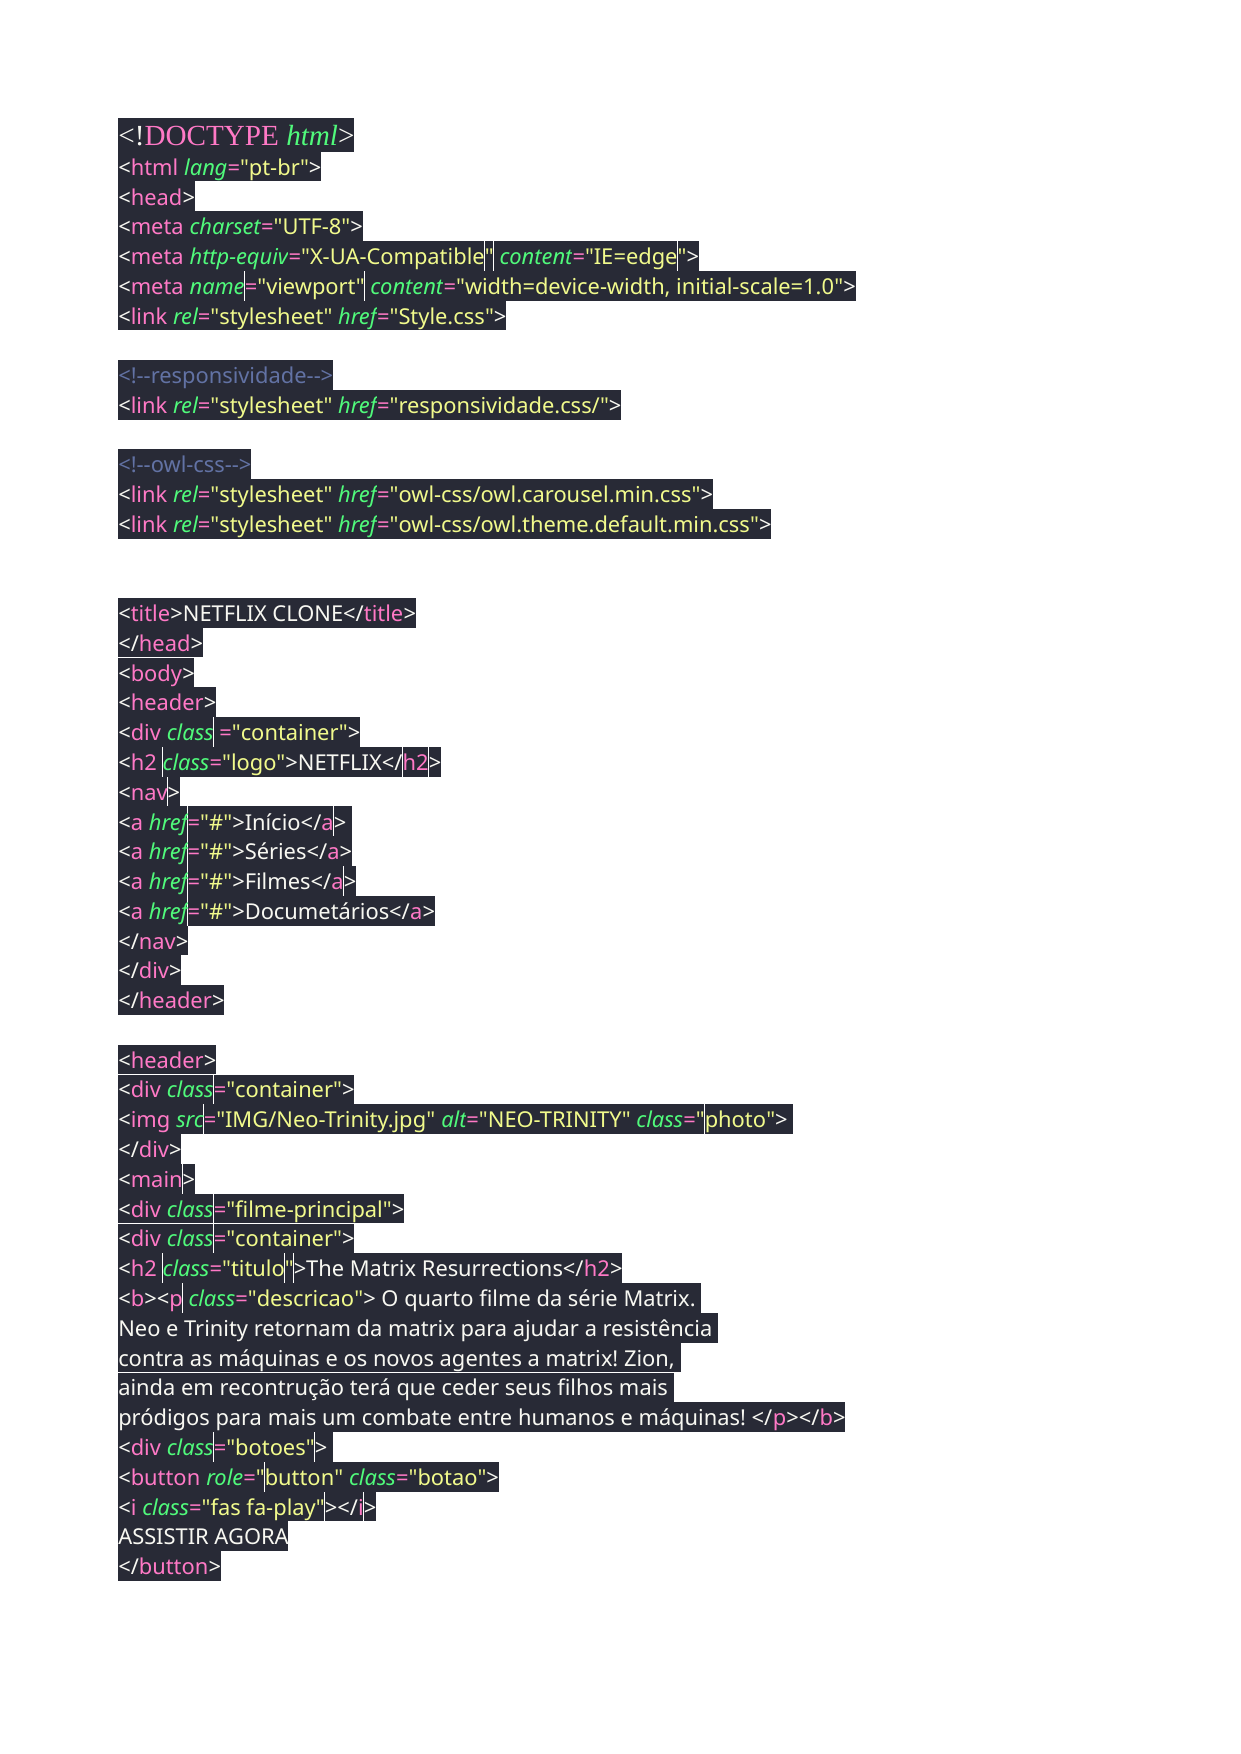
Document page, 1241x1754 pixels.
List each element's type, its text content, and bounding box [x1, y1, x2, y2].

text </head> [118, 628, 1122, 657]
text <!--responsividade--> [118, 360, 1122, 390]
text </div> [118, 1134, 1122, 1164]
text <div class="botoes"> [118, 1432, 1122, 1462]
text <a href="#">Filmes</a> [118, 866, 1122, 896]
text ainda em recontrução terá que ceder seus filhos mais [118, 1372, 1122, 1402]
text <div class ="container"> [118, 717, 1122, 747]
text <button role="button" class="botao"> [118, 1462, 1122, 1492]
text <a href="#">Início</a> [118, 806, 1122, 836]
text <link rel="stylesheet" href="owl-css/owl.theme.default.min.css"> [118, 509, 1122, 539]
text <img src="IMG/Neo-Trinity.jpg" alt="NEO-TRINITY" class="photo"> [118, 1104, 1122, 1134]
text <h2 class="titulo">The Matrix Resurrections</h2> [118, 1253, 1122, 1283]
text <meta charset="UTF-8"> [118, 211, 1122, 241]
text <link rel="stylesheet" href="responsividade.css/"> [118, 390, 1122, 420]
text <header> [118, 687, 1122, 717]
text </button> [118, 1551, 1122, 1581]
text <i class="fas fa-play"></i> [118, 1492, 1122, 1521]
text <title>NETFLIX CLONE</title> [118, 598, 1122, 628]
text <div class="filme-principal"> [118, 1194, 1122, 1223]
text <!--owl-css--> [118, 449, 1122, 479]
text </nav> [118, 926, 1122, 955]
text </div> [118, 955, 1122, 985]
text <body> [118, 657, 1122, 687]
text <meta http-equiv="X-UA-Compatible" content="IE=edge"> [118, 241, 1122, 271]
text <main> [118, 1164, 1122, 1194]
text <div class="container"> [118, 1074, 1122, 1104]
text <!DOCTYPE html> [118, 118, 1122, 152]
text <meta name="viewport" content="width=device-width, initial-scale=1.0"> [118, 271, 1122, 301]
text Neo e Trinity retornam da matrix para ajudar a resistência [118, 1313, 1122, 1343]
text </header> [118, 985, 1122, 1015]
text <head> [118, 181, 1122, 211]
text <header> [118, 1045, 1122, 1074]
text <nav> [118, 777, 1122, 806]
text <link rel="stylesheet" href="Style.css"> [118, 301, 1122, 330]
text <html lang="pt-br"> [118, 152, 1122, 181]
text ASSISTIR AGORA [118, 1521, 1122, 1551]
text <link rel="stylesheet" href="owl-css/owl.carousel.min.css"> [118, 479, 1122, 509]
text <a href="#">Documetários</a> [118, 896, 1122, 926]
text pródigos para mais um combate entre humanos e máquinas! </p></b> [118, 1402, 1122, 1432]
text <a href="#">Séries</a> [118, 836, 1122, 866]
text contra as máquinas e os novos agentes a matrix! Zion, [118, 1343, 1122, 1372]
text <h2 class="logo">NETFLIX</h2> [118, 747, 1122, 777]
text <div class="container"> [118, 1223, 1122, 1253]
text <b><p class="descricao"> O quarto filme da série Matrix. [118, 1283, 1122, 1313]
